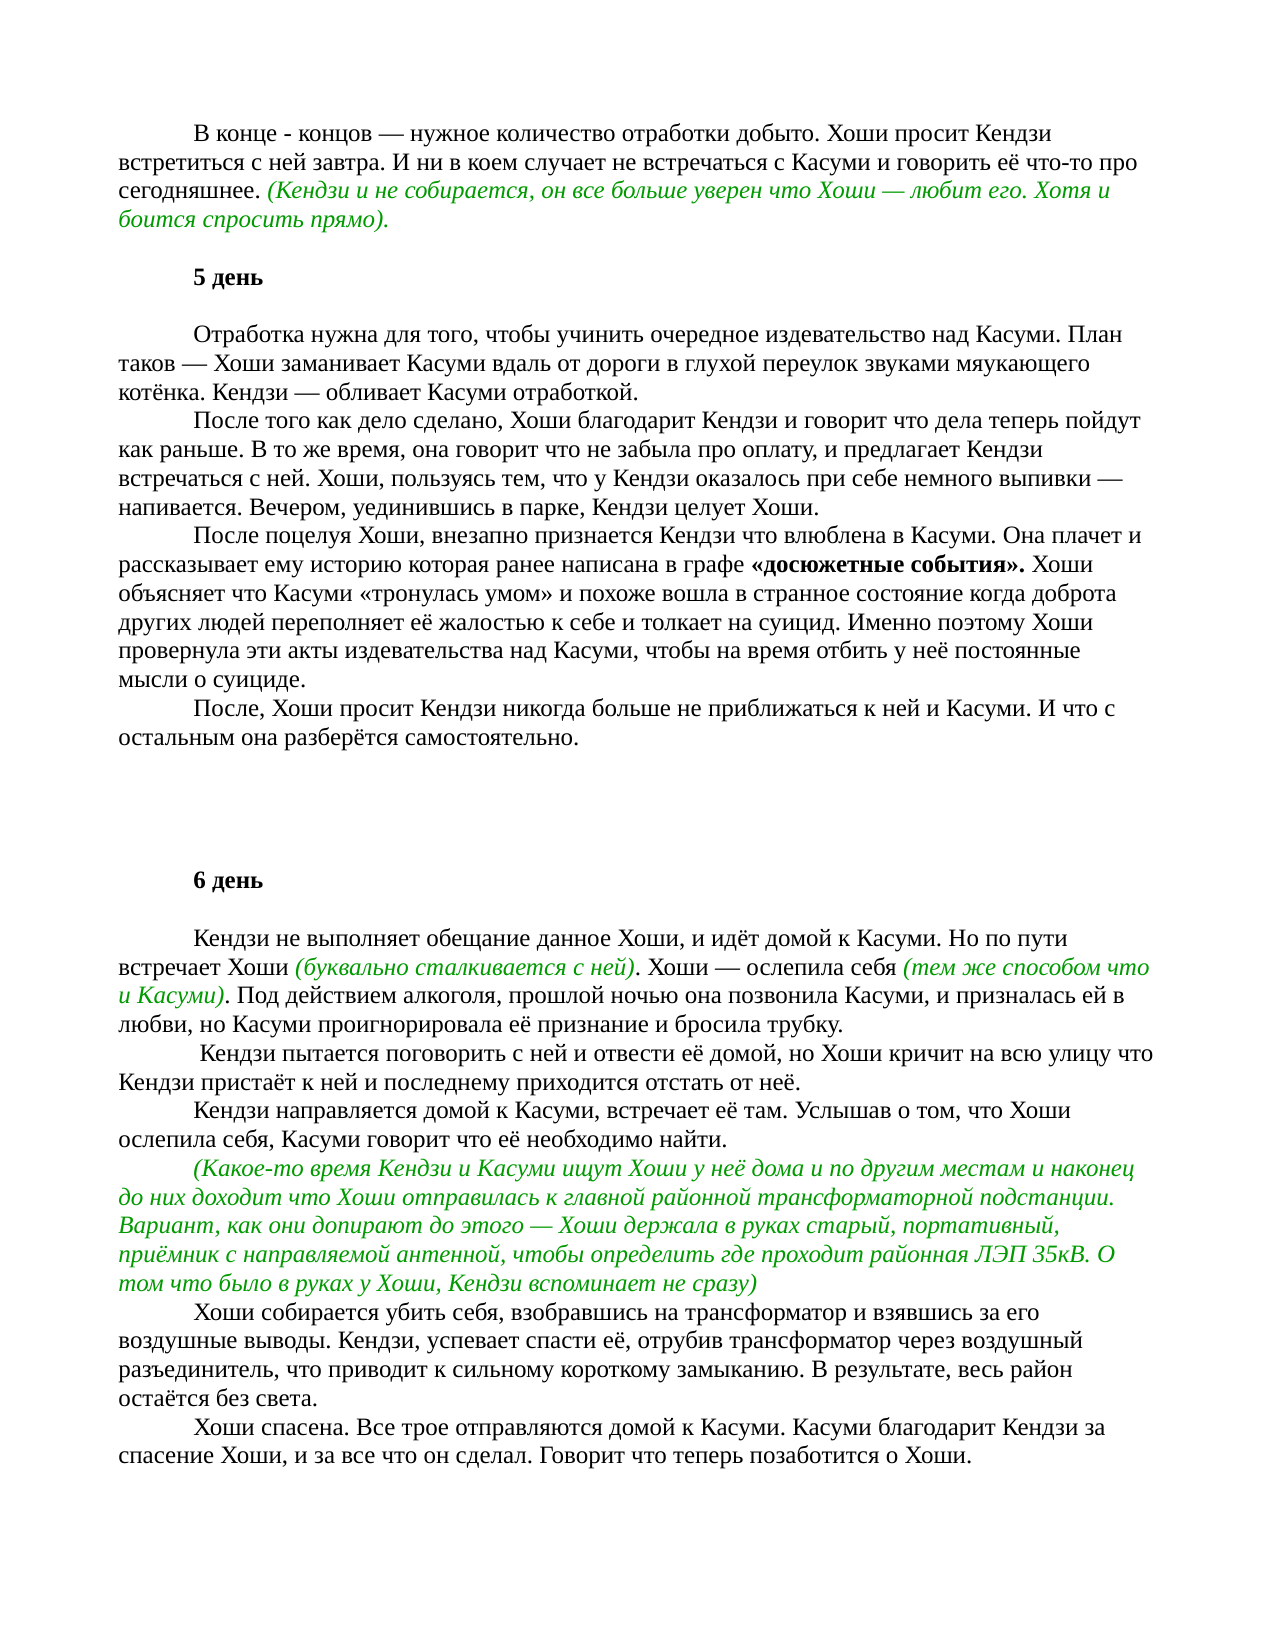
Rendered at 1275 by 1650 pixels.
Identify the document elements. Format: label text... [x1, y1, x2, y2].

text Кендзи направляется домой к Касуми, встречает её там. Услышав о том, что Хоши ослепила себя, Касуми говорит что её необходимо найти. [118, 1096, 1157, 1153]
text Кендзи не выполняет обещание данное Хоши, и идёт домой к Касуми. Но по пути встречает Хоши (буквально сталкивается с ней). Хоши — ослепила себя (тем же способом что и Касуми). Под действием алкоголя, прошлой ночью она позвонила Касуми, и призналась ей в любви, но Касуми проигнорировала её признание и бросила трубку. [118, 923, 1157, 1038]
text Хоши собирается убить себя, взобравшись на трансформатор и взявшись за его воздушные выводы. Кендзи, успевает спасти её, отрубив трансформатор через воздушный разъединитель, что приводит к сильному короткому замыканию. В результате, весь район остаётся без света. [118, 1297, 1157, 1412]
text 6 день [118, 866, 1157, 894]
text После того как дело сделано, Хоши благодарит Кендзи и говорит что дела теперь пойдут как раньше. В то же время, она говорит что не забыла про оплату, и предлагает Кендзи встречаться с ней. Хоши, пользуясь тем, что у Кендзи оказалось при себе немного выпивки — напивается. Вечером, уединившись в парке, Кендзи целует Хоши. [118, 406, 1157, 521]
text В конце - концов — нужное количество отработки добыто. Хоши просит Кендзи встретиться с ней завтра. И ни в коем случает не встречаться с Касуми и говорить её что-то про сегодняшнее. (Кендзи и не собирается, он все больше уверен что Хоши — любит его. Хотя и боится спросить прямо). [118, 118, 1157, 233]
text После, Хоши просит Кендзи никогда больше не приближаться к ней и Касуми. И что с остальным она разберётся самостоятельно. [118, 693, 1157, 751]
text Отработка нужна для того, чтобы учинить очередное издевательство над Касуми. План таков — Хоши заманивает Касуми вдаль от дороги в глухой переулок звуками мяукающего котёнка. Кендзи — обливает Касуми отработкой. [118, 319, 1157, 406]
text Хоши спасена. Все трое отправляются домой к Касуми. Касуми благодарит Кендзи за спасение Хоши, и за все что он сделал. Говорит что теперь позаботится о Хоши. [118, 1412, 1157, 1469]
text 5 день [118, 262, 1157, 291]
text Кендзи пытается поговорить с ней и отвести её домой, но Хоши кричит на всю улицу что Кендзи пристаёт к ней и последнему приходится отстать от неё. [118, 1038, 1157, 1096]
text После поцелуя Хоши, внезапно признается Кендзи что влюблена в Касуми. Она плачет и рассказывает ему историю которая ранее написана в графе «досюжетные события». Хоши объясняет что Касуми «тронулась умом» и похоже вошла в странное состояние когда доброта других людей переполняет её жалостью к себе и толкает на суицид. Именно поэтому Хоши провернула эти акты издевательства над Касуми, чтобы на время отбить у неё постоянные мысли о суициде. [118, 521, 1157, 693]
text (Какое-то время Кендзи и Касуми ищут Хоши у неё дома и по другим местам и наконец до них доходит что Хоши отправилась к главной районной трансформаторной подстанции. Вариант, как они допирают до этого — Хоши держала в руках старый, портативный, приёмник с направляемой антенной, чтобы определить где проходит районная ЛЭП 35кВ. О том что было в руках у Хоши, Кендзи вспоминает не сразу) [118, 1153, 1157, 1297]
